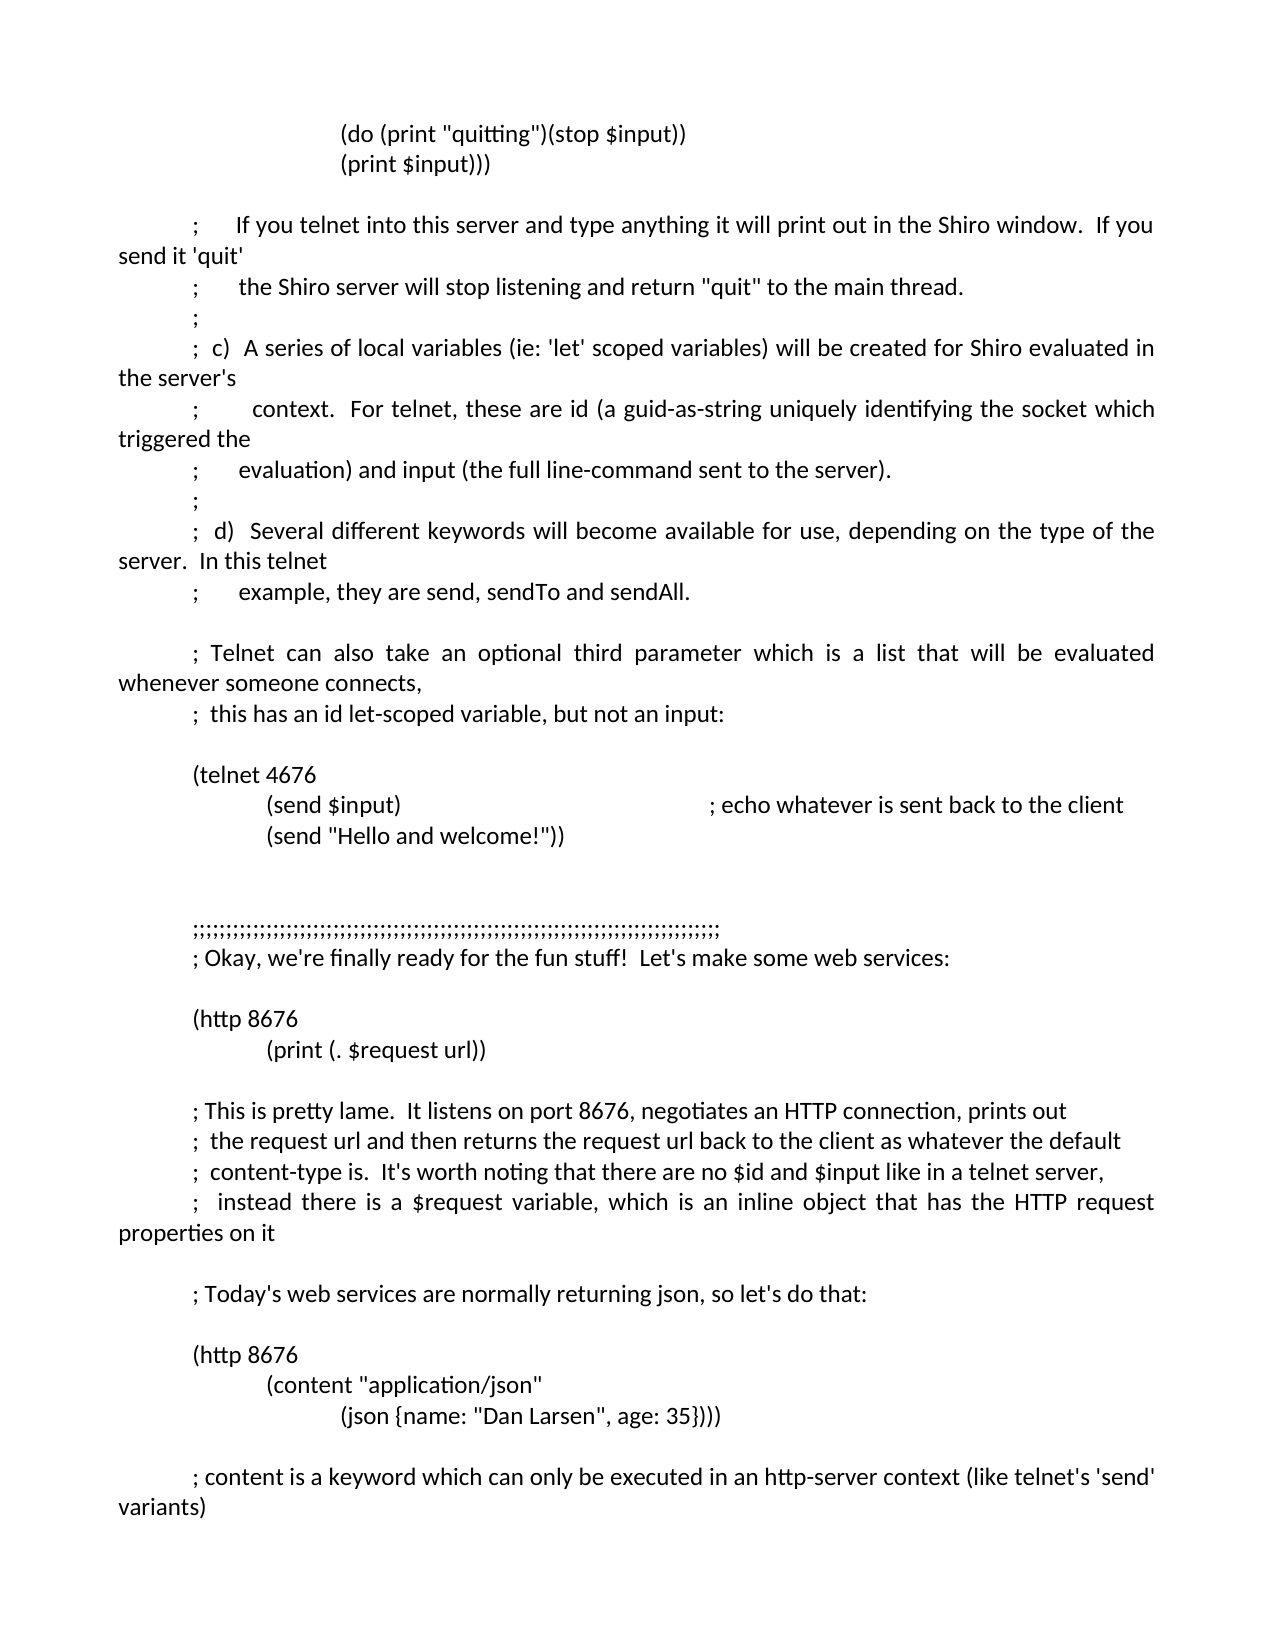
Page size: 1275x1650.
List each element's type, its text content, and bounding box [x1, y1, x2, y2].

text ; [118, 484, 1157, 515]
text ; Telnet can also take an optional third parameter which is a list that will be evaluated whenever someone connects, [118, 637, 1157, 698]
text (send $input) ; echo whatever is sent back to the client [118, 789, 1157, 820]
text ; content is a keyword which can only be executed in an http-server context (like telnet's 'send' variants) [118, 1461, 1157, 1522]
text (telnet 4676 [118, 759, 1157, 789]
text ; If you telnet into this server and type anything it will print out in the Shiro window. If you send it 'quit' [118, 210, 1157, 271]
text ;;;;;;;;;;;;;;;;;;;;;;;;;;;;;;;;;;;;;;;;;;;;;;;;;;;;;;;;;;;;;;;;;;;;;;;;;;;;;;; [118, 912, 1157, 942]
text (print (. $request url)) [118, 1034, 1157, 1064]
text ; d) Several different keywords will become available for use, depending on the type of the server. In this telnet [118, 515, 1157, 576]
text (http 8676 [118, 1003, 1157, 1034]
text ; evaluation) and input (the full line-command sent to the server). [118, 454, 1157, 484]
text ; This is pretty lame. It listens on port 8676, negotiates an HTTP connection, prints out [118, 1095, 1157, 1125]
text (send "Hello and welcome!")) [118, 820, 1157, 851]
text (json {name: "Dan Larsen", age: 35}))) [118, 1400, 1157, 1431]
text ; context. For telnet, these are id (a guid-as-string uniquely identifying the socket which triggered the [118, 393, 1157, 454]
text ; this has an id let-scoped variable, but not an input: [118, 698, 1157, 728]
text ; instead there is a $request variable, which is an inline object that has the HTTP request properties on it [118, 1186, 1157, 1247]
text ; Okay, we're finally ready for the fun stuff! Let's make some web services: [118, 942, 1157, 973]
text ; the Shiro server will stop listening and return "quit" to the main thread. [118, 271, 1157, 301]
text ; Today's web services are normally returning json, so let's do that: [118, 1278, 1157, 1308]
text ; the request url and then returns the request url back to the client as whatever the default [118, 1125, 1157, 1156]
text (print $input))) [118, 149, 1157, 179]
text ; example, they are send, sendTo and sendAll. [118, 576, 1157, 606]
text ; c) A series of local variables (ie: 'let' scoped variables) will be created for Shiro evaluated in the server's [118, 332, 1157, 393]
text ; content-type is. It's worth noting that there are no $id and $input like in a telnet server, [118, 1156, 1157, 1186]
text (http 8676 [118, 1339, 1157, 1369]
text (content "application/json" [118, 1369, 1157, 1400]
text ; [118, 301, 1157, 332]
text (do (print "quitting")(stop $input)) [118, 118, 1157, 149]
